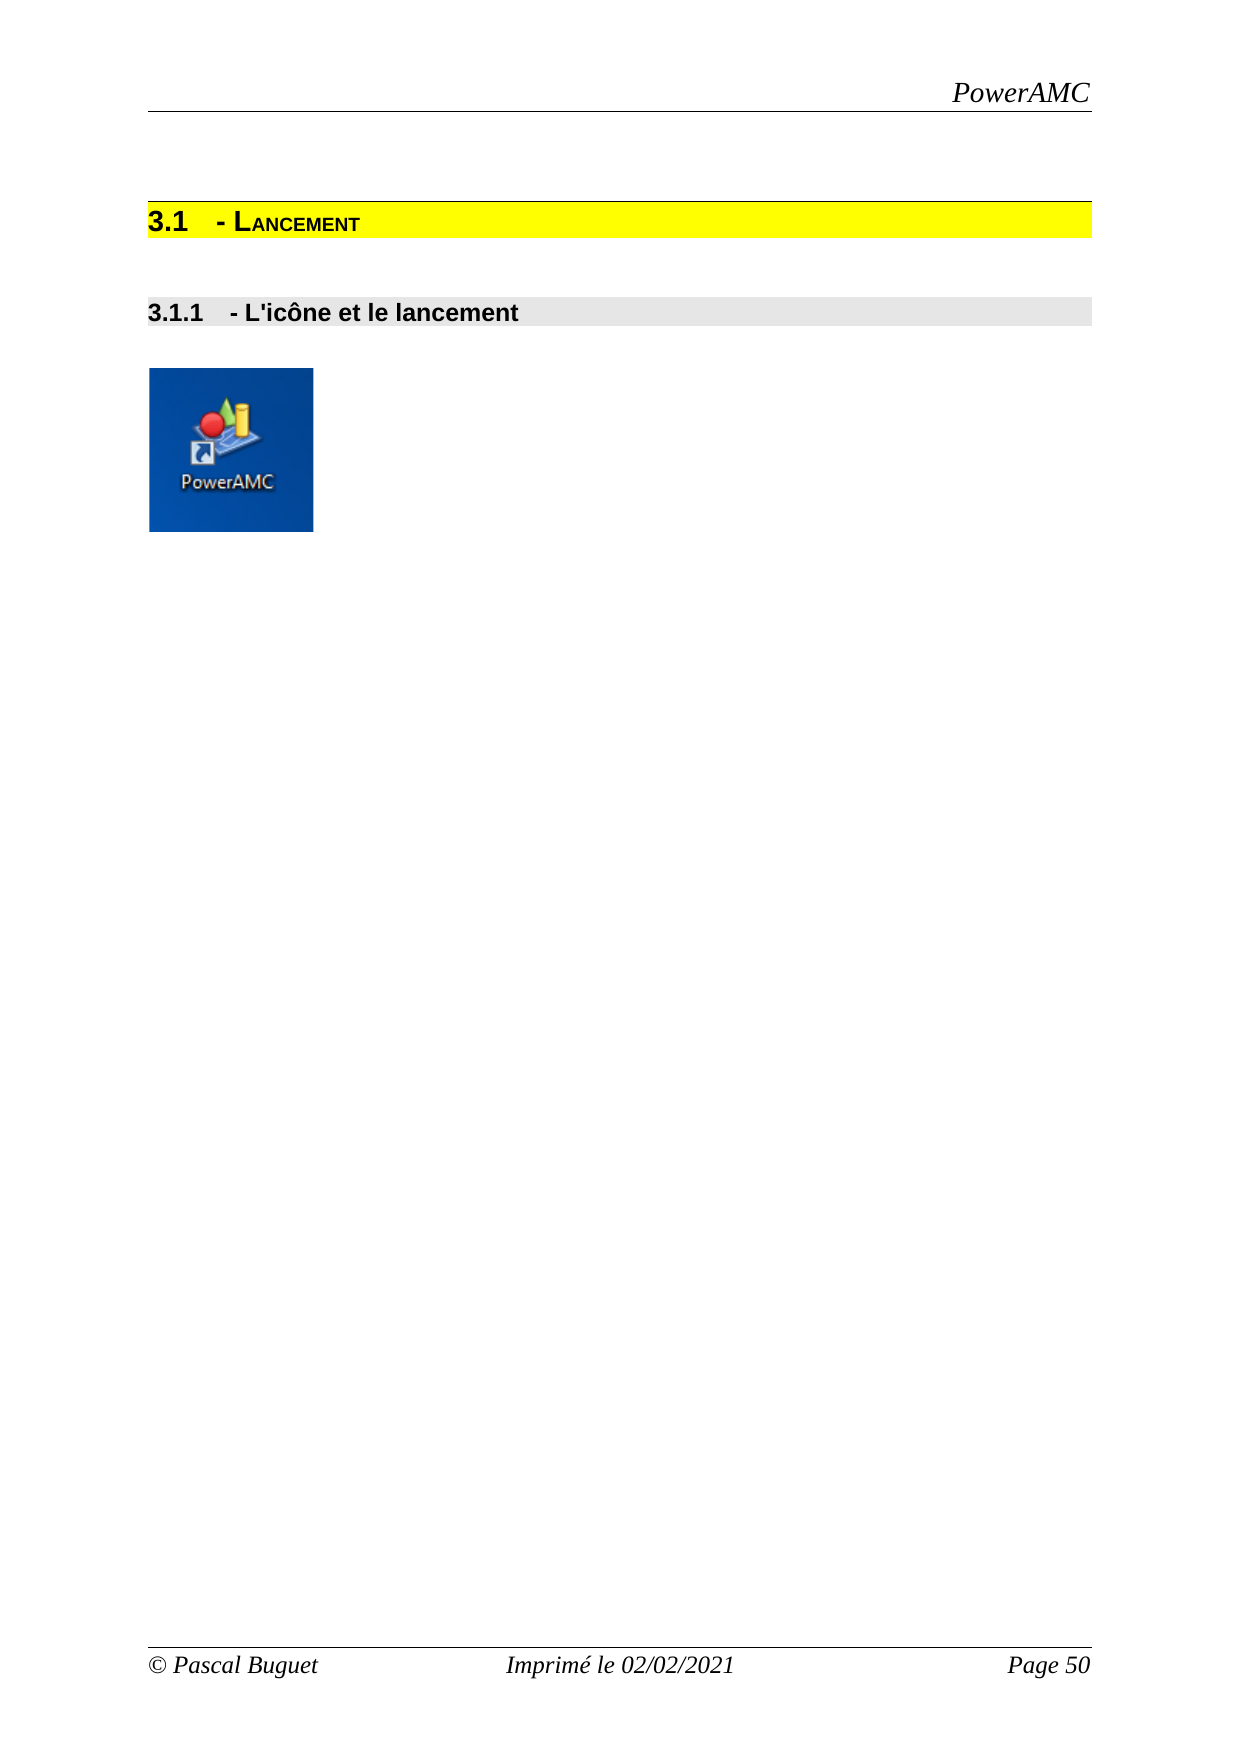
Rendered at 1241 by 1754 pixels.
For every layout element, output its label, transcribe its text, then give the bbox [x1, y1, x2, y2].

picture [149, 368, 314, 532]
subtitle - Lancement [148, 202, 1092, 238]
subtitle - L'icône et le lancement [148, 297, 1092, 326]
